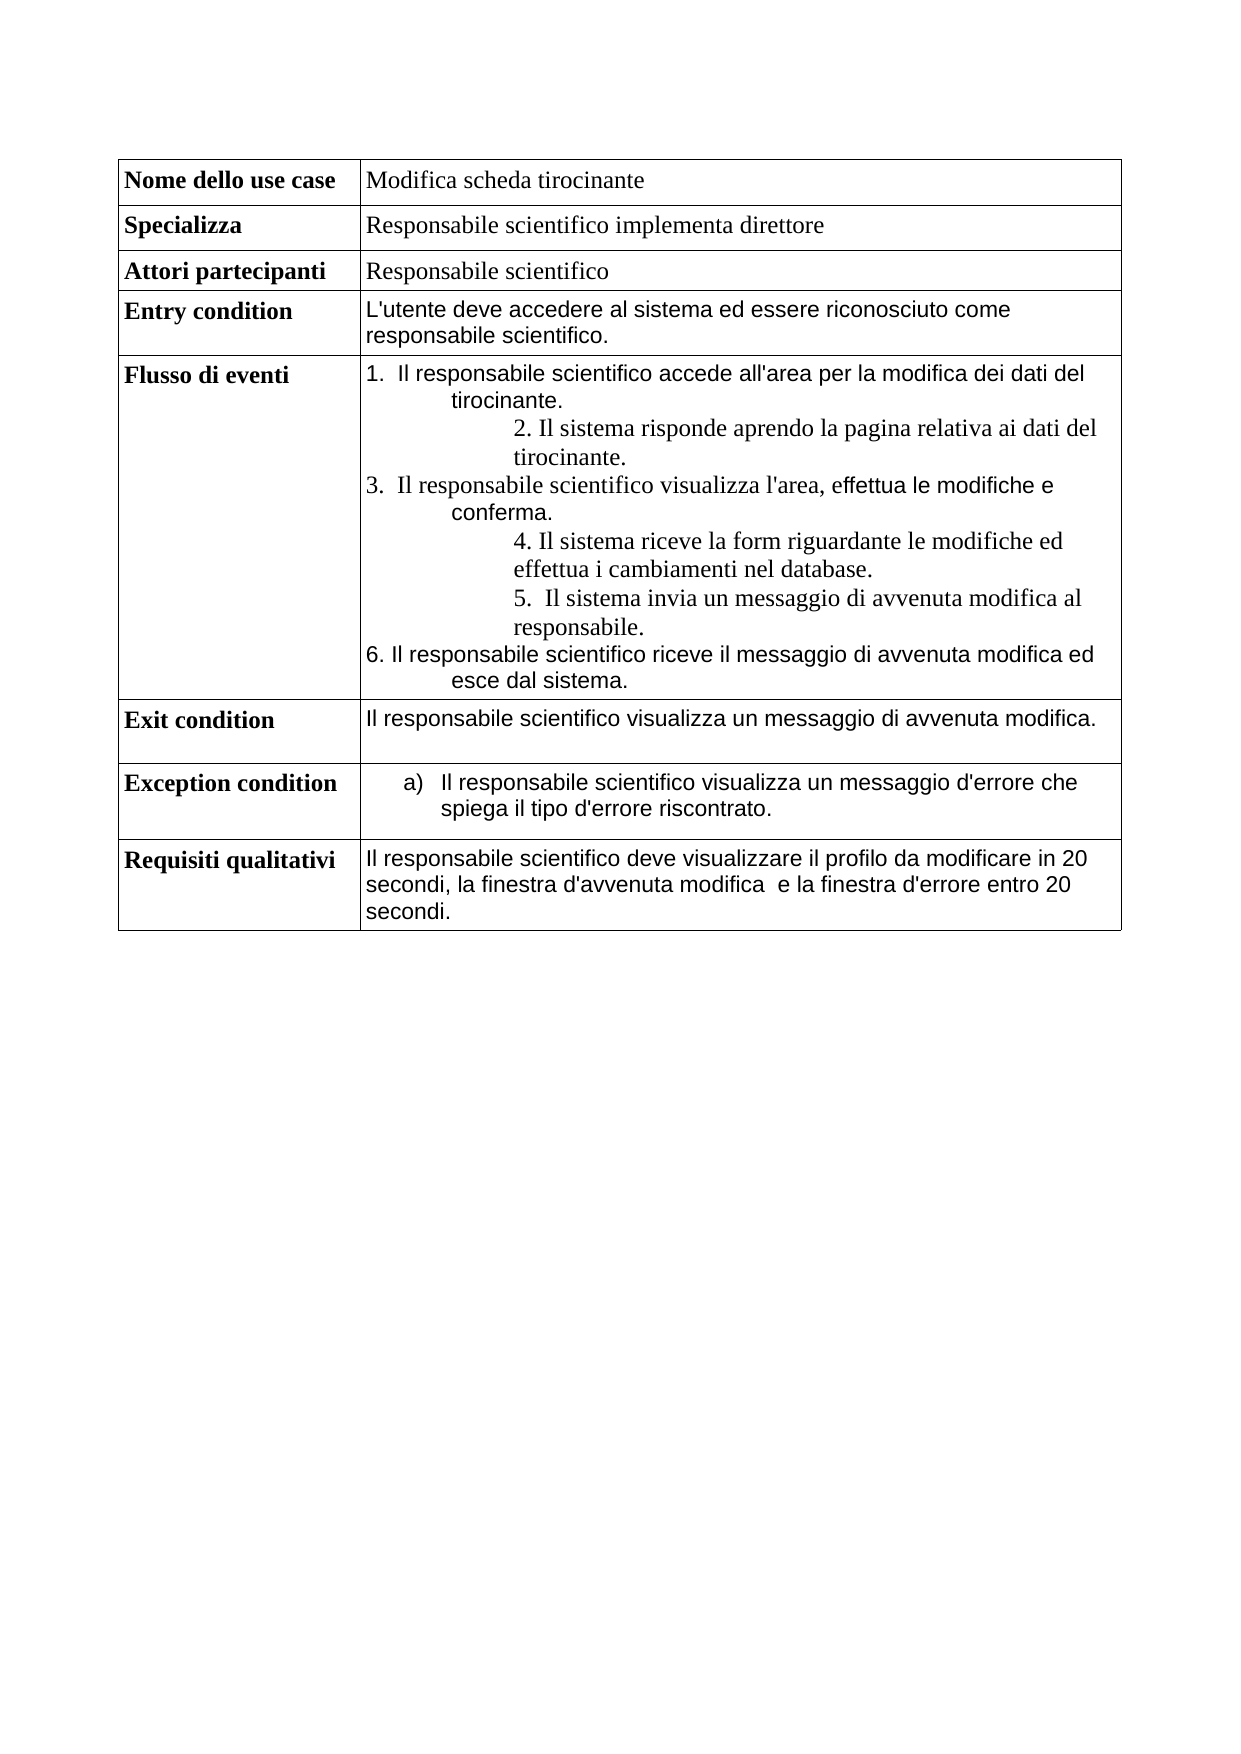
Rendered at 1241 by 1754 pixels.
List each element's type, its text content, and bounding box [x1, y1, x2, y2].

table_cell Responsabile scientifico implementa direttore [361, 206, 1121, 250]
table_cell Entry condition [119, 291, 360, 354]
table_header Nome dello use case [119, 160, 360, 205]
table_cell Attori partecipanti [119, 251, 360, 290]
table_cell Specializza [119, 206, 360, 250]
table_cell Responsabile scientifico [361, 251, 1121, 290]
table_cell Exit condition [119, 700, 360, 763]
table_cell L'utente deve accedere al sistema ed essere riconosciuto come responsabile scientifico. [361, 291, 1121, 354]
table_cell Exception condition [119, 764, 360, 839]
table_cell Flusso di eventi [119, 356, 360, 699]
table_cell Il responsabile scientifico visualizza un messaggio di avvenuta modifica. [361, 700, 1121, 763]
table_cell Il responsabile scientifico visualizza un messaggio d'errore che spiega il tipo d'errore riscontrato. [361, 764, 1121, 839]
table_header Modifica scheda tirocinante [361, 160, 1121, 205]
table_cell Il responsabile scientifico deve visualizzare il profilo da modificare in 20 secondi, la finestra d'avvenuta modifica e la finestra d'errore entro 20 secondi. [361, 840, 1121, 930]
table_cell Il responsabile scientifico accede all'area per la modifica dei dati del tirocinante. Il sistema risponde aprendo la pagina relativa ai dati del tirocinante. Il responsabile scientifico visualizza l'area, effettua le modifiche e conferma. Il sistema riceve la form riguardante le modifiche ed effettua i cambiamenti nel database. Il sistema invia un messaggio di avvenuta modifica al responsabile. Il responsabile scientifico riceve il messaggio di avvenuta modifica ed esce dal sistema. [361, 356, 1121, 699]
table_cell Requisiti qualitativi [119, 840, 360, 930]
